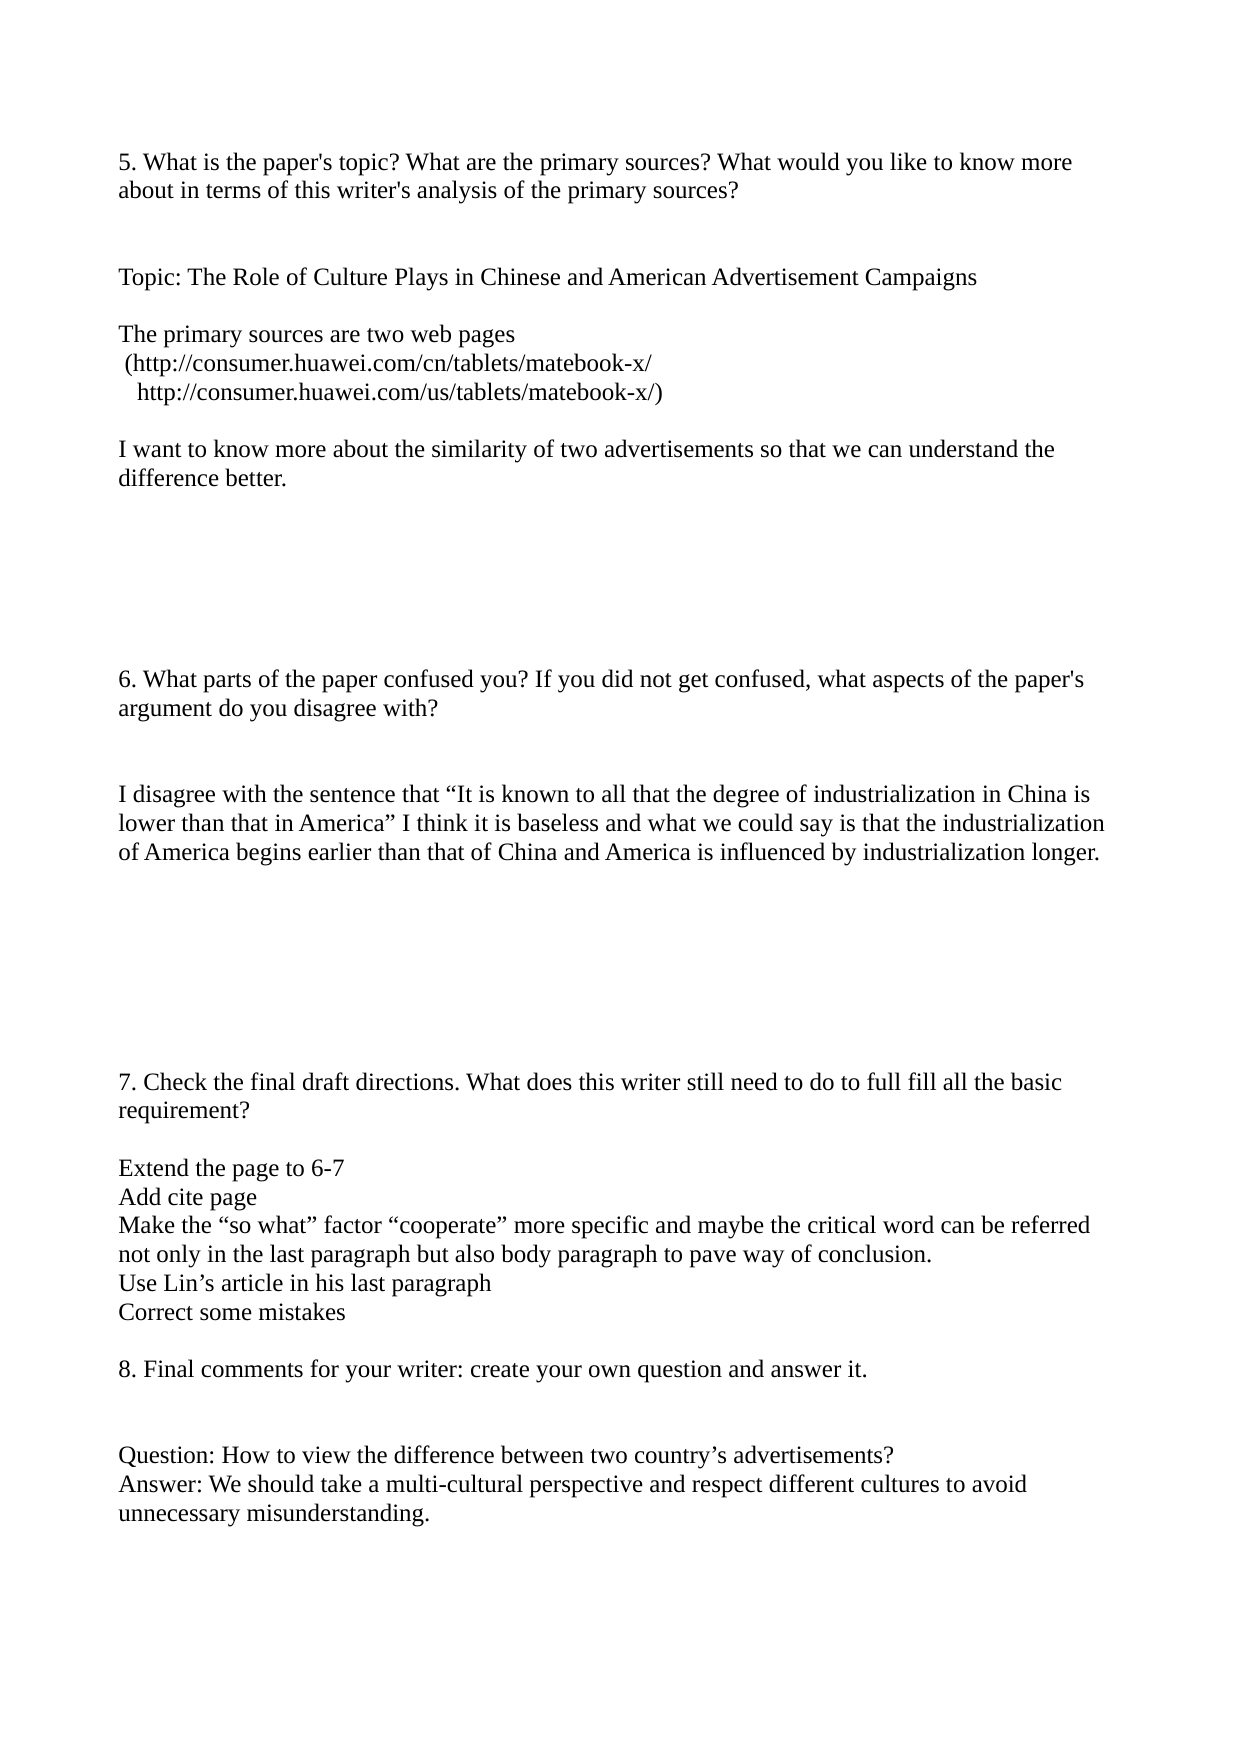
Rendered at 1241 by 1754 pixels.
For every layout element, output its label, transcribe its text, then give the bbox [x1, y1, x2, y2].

text I want to know more about the similarity of two advertisements so that we can understand the difference better. [118, 434, 1122, 492]
text (http://consumer.huawei.com/cn/tablets/matebook-x/ [118, 348, 1122, 377]
text Answer: We should take a multi-cultural perspective and respect different cultures to avoid unnecessary misunderstanding. [118, 1469, 1122, 1527]
text 8. Final comments for your writer: create your own question and answer it. [118, 1354, 1122, 1383]
text Extend the page to 6-7 [118, 1153, 1122, 1182]
text Correct some mistakes [118, 1297, 1122, 1326]
text Use Lin’s article in his last paragraph [118, 1268, 1122, 1297]
text 7. Check the final draft directions. What does this writer still need to do to full fill all the basic requirement? [118, 1067, 1122, 1124]
text Question: How to view the difference between two country’s advertisements? [118, 1441, 1122, 1469]
text Add cite page [118, 1182, 1122, 1211]
text Make the “so what” factor “cooperate” more specific and maybe the critical word can be referred not only in the last paragraph but also body paragraph to pave way of conclusion. [118, 1211, 1122, 1268]
text http://consumer.huawei.com/us/tablets/matebook-x/) [118, 377, 1122, 406]
text I disagree with the sentence that “It is known to all that the degree of industrialization in China is lower than that in America” I think it is baseless and what we could say is that the industrialization of America begins earlier than that of China and America is influenced by industrialization longer. [118, 779, 1122, 866]
text 6. What parts of the paper confused you? If you did not get confused, what aspects of the paper's argument do you disagree with? [118, 664, 1122, 722]
text The primary sources are two web pages [118, 319, 1122, 348]
text Topic: The Role of Culture Plays in Chinese and American Advertisement Campaigns [118, 262, 1122, 291]
text 5. What is the paper's topic? What are the primary sources? What would you like to know more about in terms of this writer's analysis of the primary sources? [118, 147, 1122, 204]
